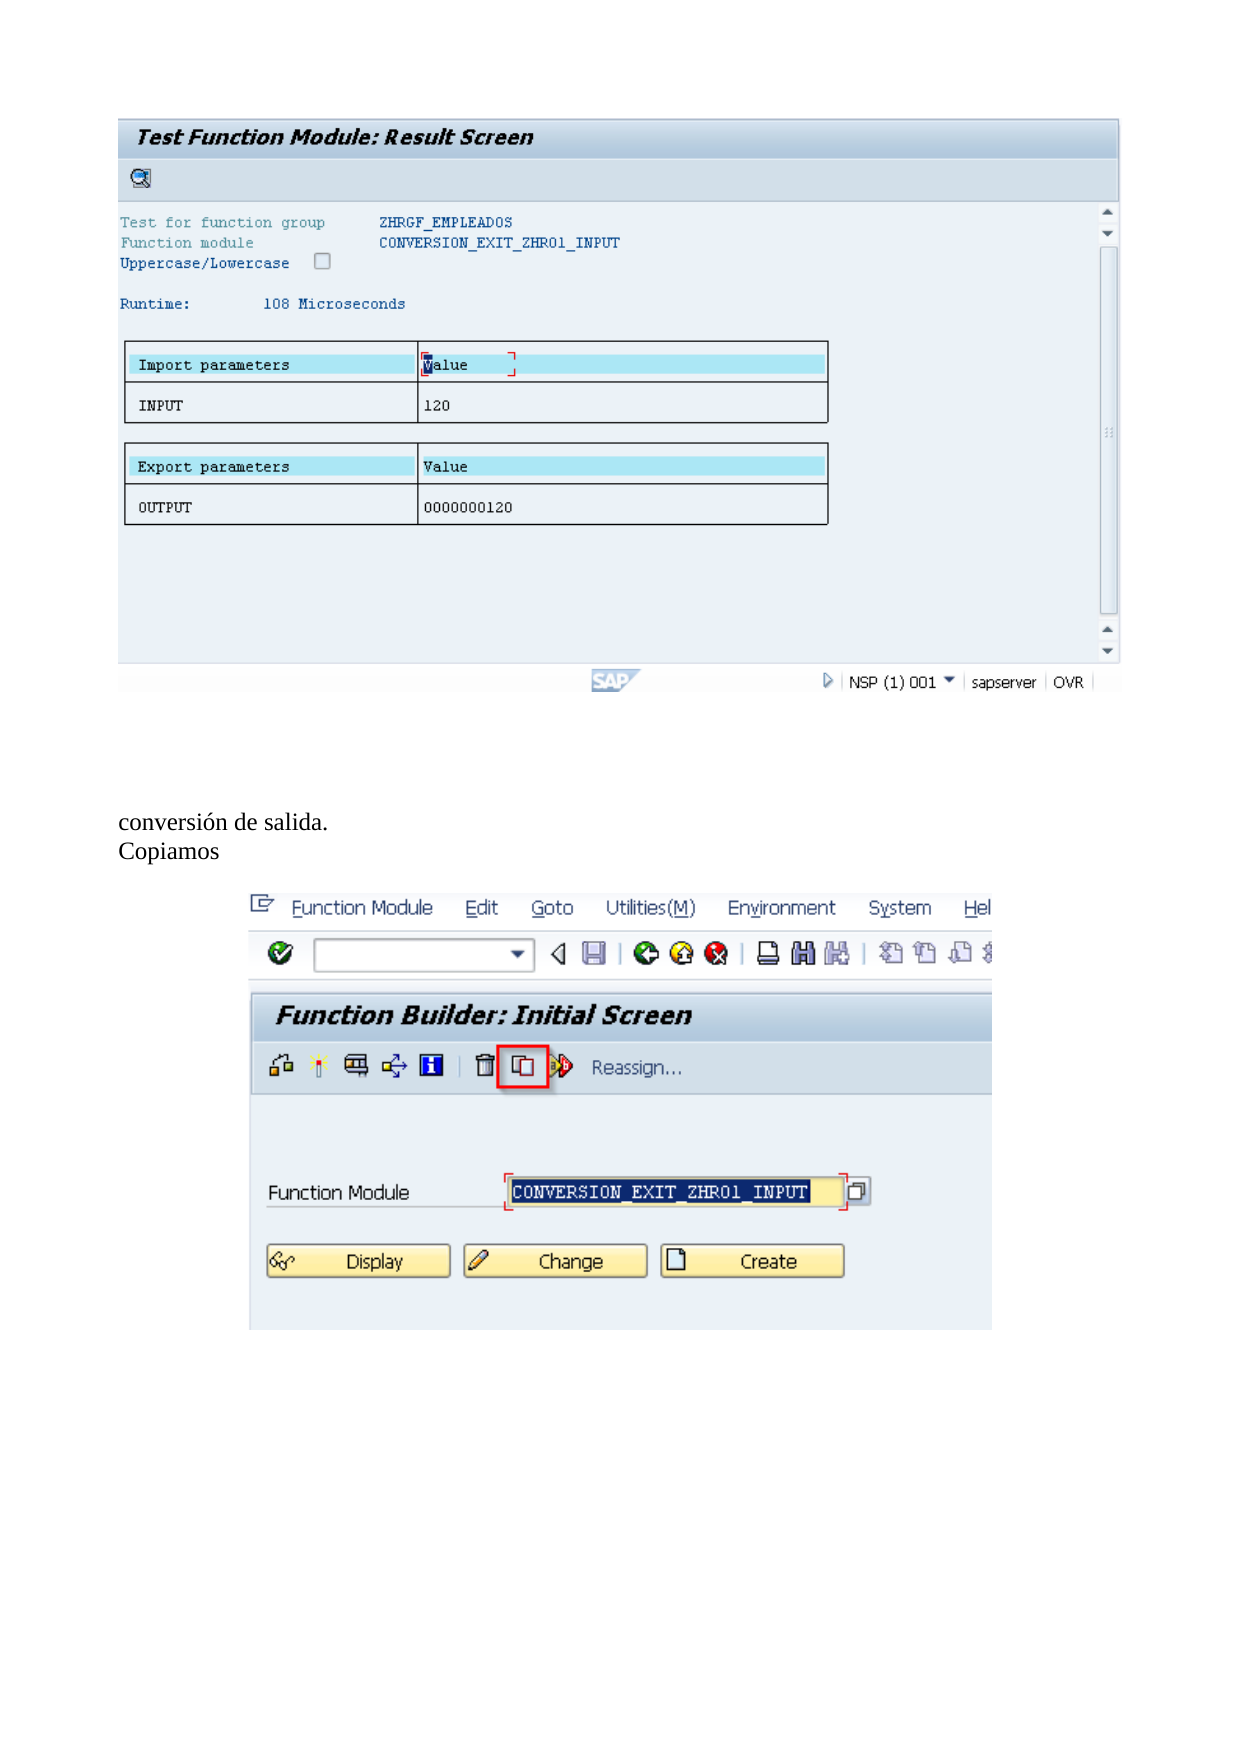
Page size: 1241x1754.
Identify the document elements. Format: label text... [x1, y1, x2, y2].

picture [248, 893, 992, 1330]
text conversión de salida. [118, 807, 1122, 836]
picture [118, 118, 1123, 692]
text Copiamos [118, 836, 1122, 864]
